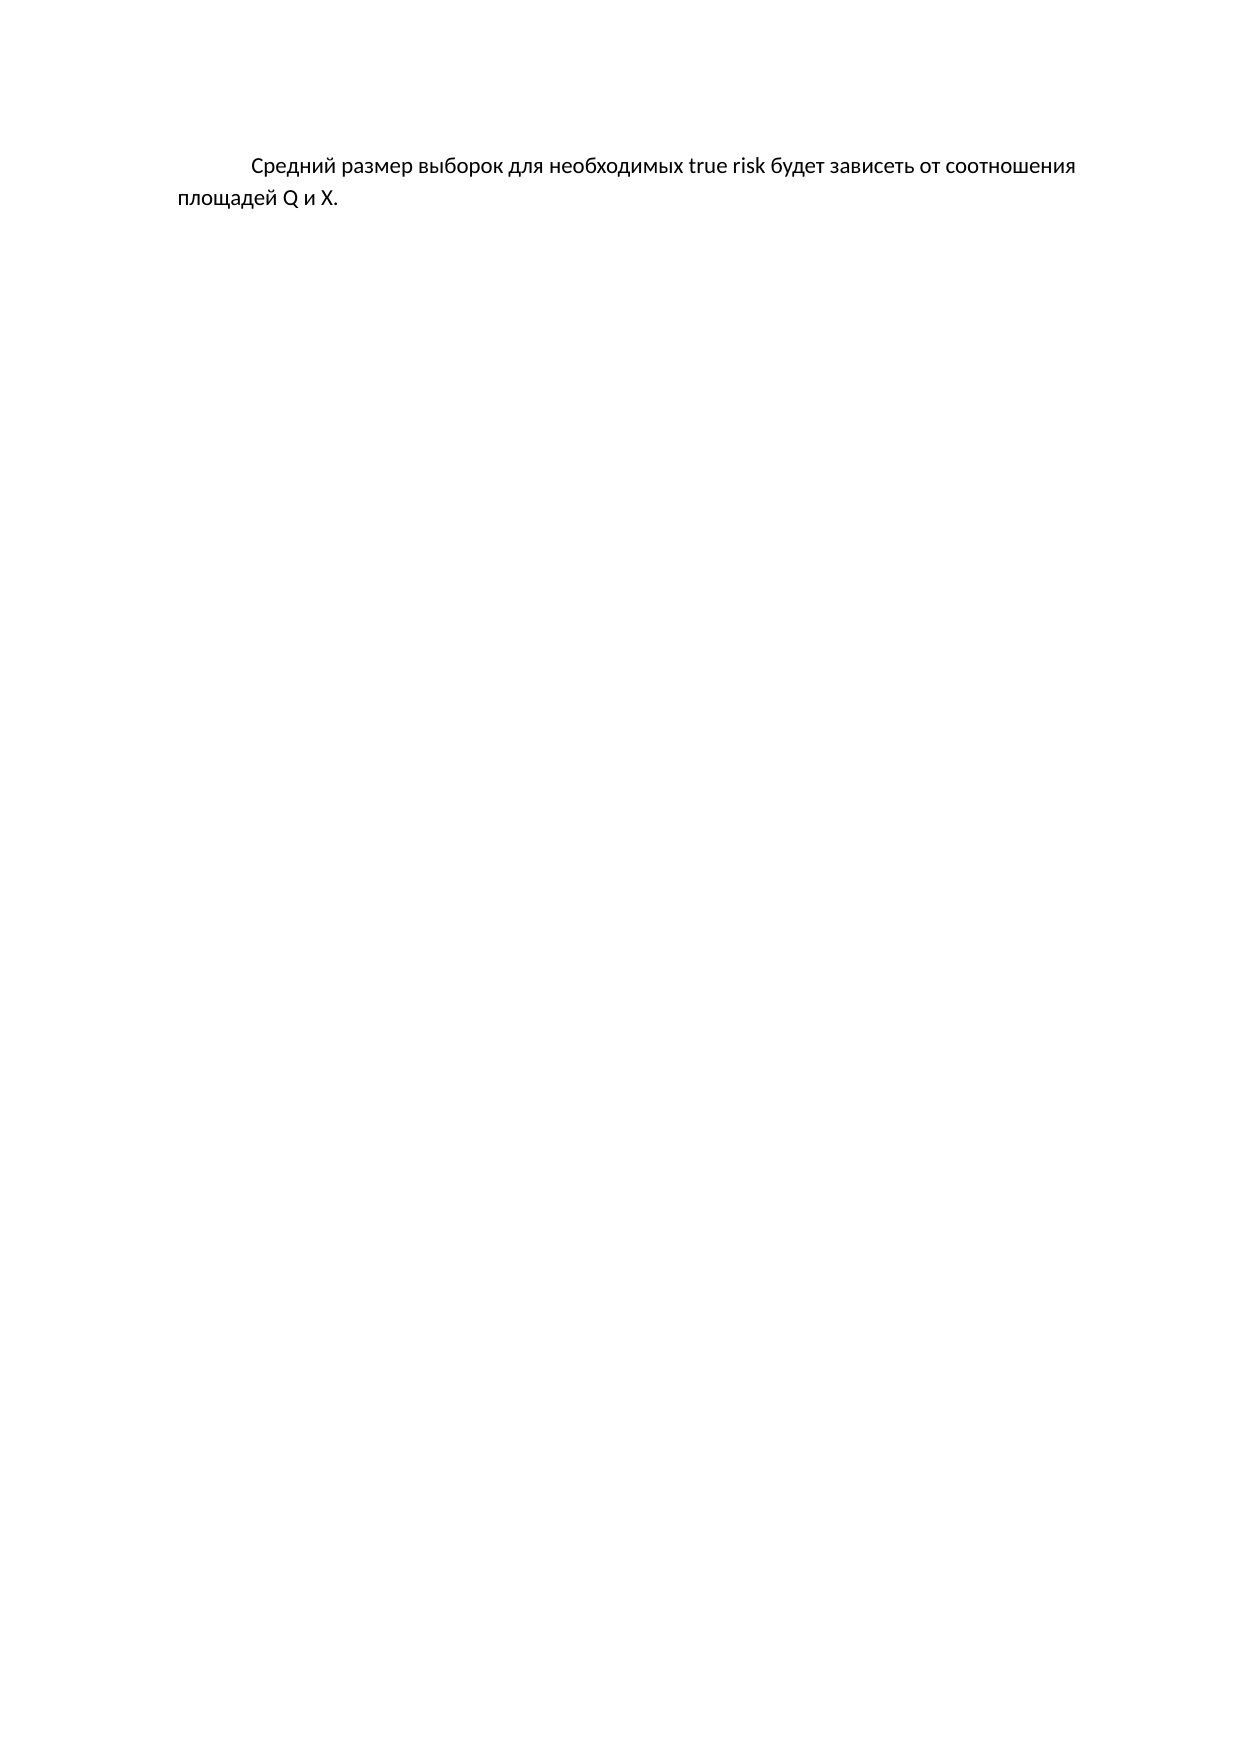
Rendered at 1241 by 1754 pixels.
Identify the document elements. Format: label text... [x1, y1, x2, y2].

text Средний размер выборок для необходимых true risk будет зависеть от соотношения площадей Q и X. [177, 151, 1152, 211]
